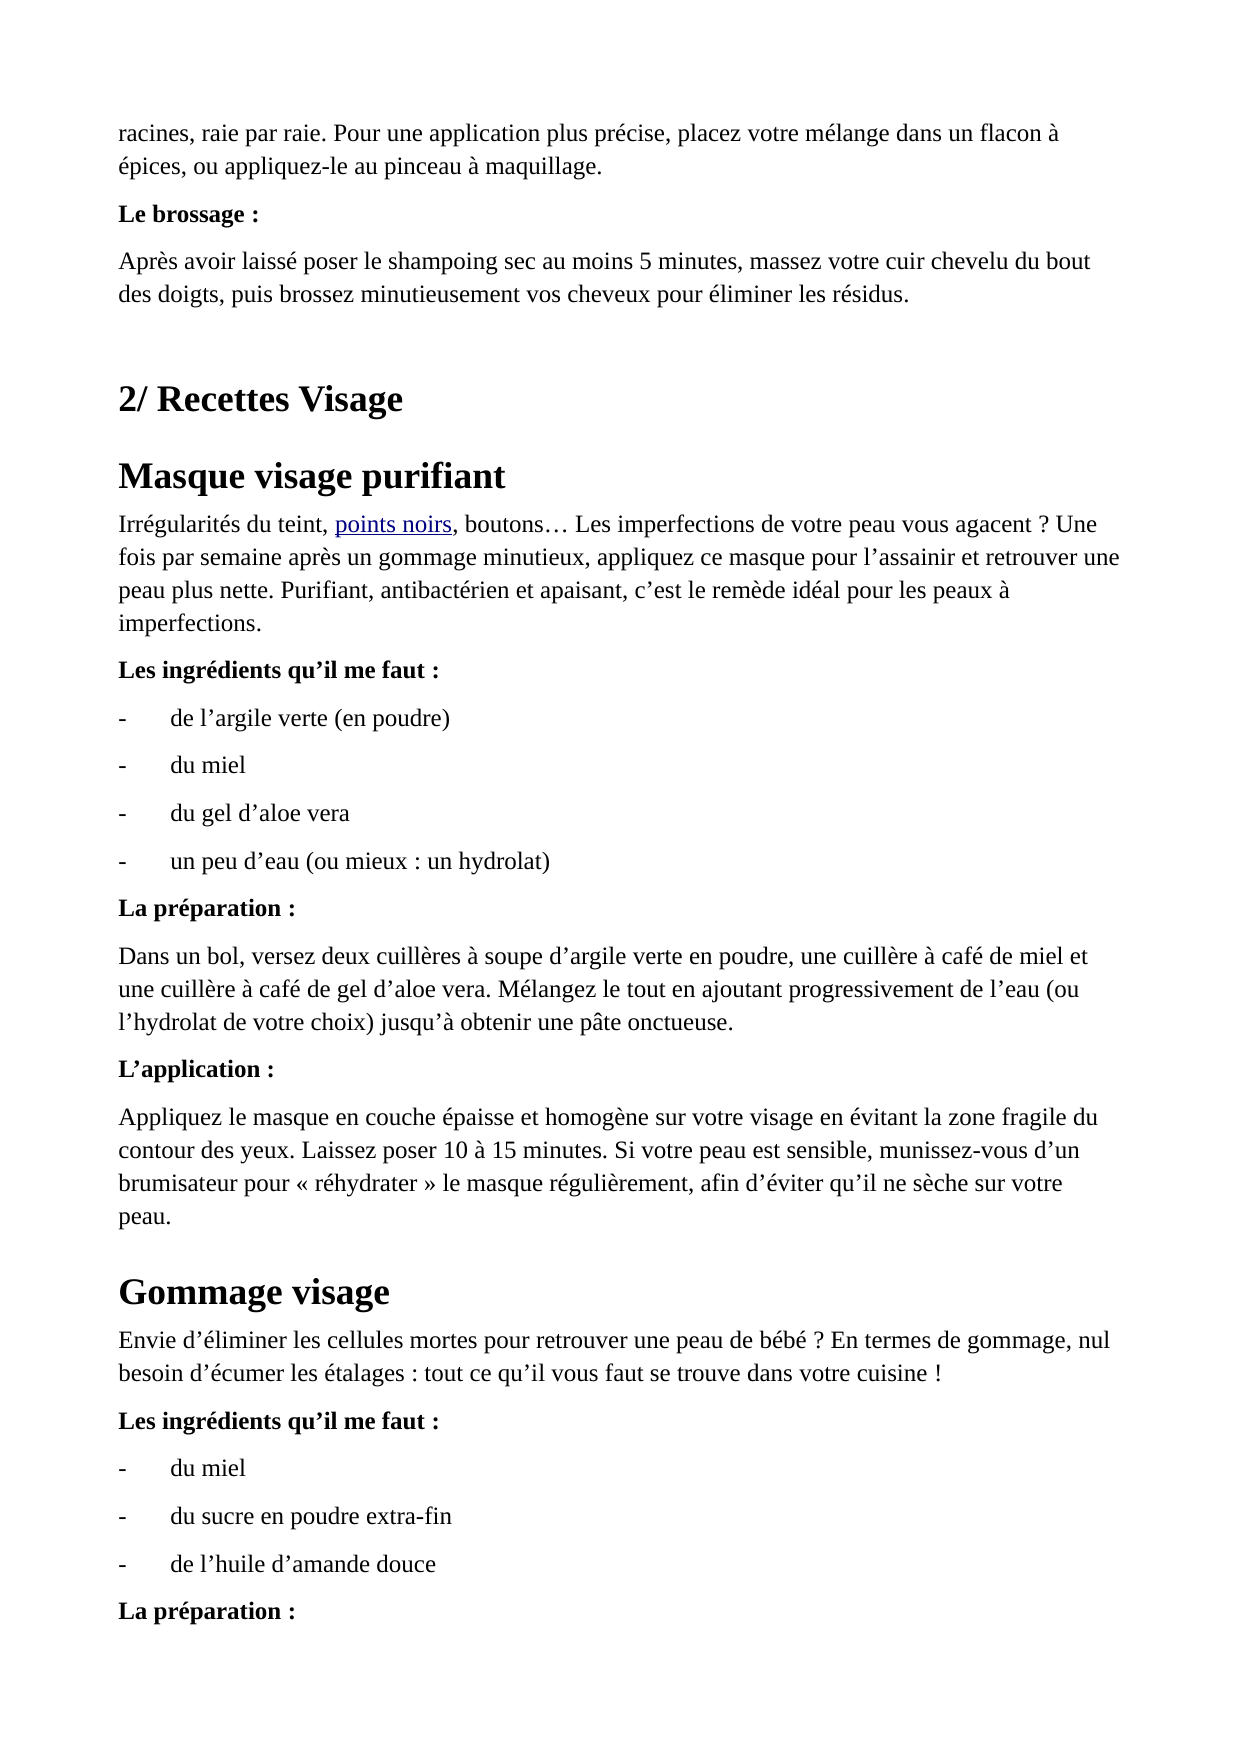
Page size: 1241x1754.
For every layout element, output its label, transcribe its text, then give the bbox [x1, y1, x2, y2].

text - de l’argile verte (en poudre) [118, 703, 1122, 732]
text Les ingrédients qu’il me faut : [118, 655, 1122, 684]
text Les ingrédients qu’il me faut : [118, 1406, 1122, 1435]
text racines, raie par raie. Pour une application plus précise, placez votre mélange dans un flacon à épices, ou appliquez-le au pinceau à maquillage. [118, 118, 1122, 180]
text La préparation : [118, 1596, 1122, 1625]
text - du gel d’aloe vera [118, 798, 1122, 827]
subtitle 2/ Recettes Visage [118, 377, 1122, 420]
text Le brossage : [118, 199, 1122, 227]
text - du miel [118, 751, 1122, 779]
text Après avoir laissé poser le shampoing sec au moins 5 minutes, massez votre cuir chevelu du bout des doigts, puis brossez minutieusement vos cheveux pour éliminer les résidus. [118, 246, 1122, 308]
text Irrégularités du teint, points noirs, boutons… Les imperfections de votre peau vous agacent ? Une fois par semaine après un gommage minutieux, appliquez ce masque pour l’assainir et retrouver une peau plus nette. Purifiant, antibactérien et apaisant, c’est le remède idéal pour les peaux à imperfections. [118, 509, 1122, 636]
text Appliquez le masque en couche épaisse et homogène sur votre visage en évitant la zone fragile du contour des yeux. Laissez poser 10 à 15 minutes. Si votre peau est sensible, munissez-vous d’un brumisateur pour « réhydrater » le masque régulièrement, afin d’éviter qu’il ne sèche sur votre peau. [118, 1102, 1122, 1230]
text Envie d’éliminer les cellules mortes pour retrouver une peau de bébé ? En termes de gommage, nul besoin d’écumer les étalages : tout ce qu’il vous faut se trouve dans votre cuisine ! [118, 1325, 1122, 1387]
text Dans un bol, versez deux cuillères à soupe d’argile verte en poudre, une cuillère à café de miel et une cuillère à café de gel d’aloe vera. Mélangez le tout en ajoutant progressivement de l’eau (ou l’hydrolat de votre choix) jusqu’à obtenir une pâte onctueuse. [118, 941, 1122, 1036]
text La préparation : [118, 893, 1122, 922]
text - du miel [118, 1453, 1122, 1482]
text - du sucre en poudre extra-fin [118, 1501, 1122, 1530]
text - de l’huile d’amande douce [118, 1549, 1122, 1577]
text - un peu d’eau (ou mieux : un hydrolat) [118, 846, 1122, 874]
subtitle Masque visage purifiant [118, 453, 1122, 496]
text L’application : [118, 1054, 1122, 1083]
subtitle Gommage visage [118, 1270, 1122, 1313]
